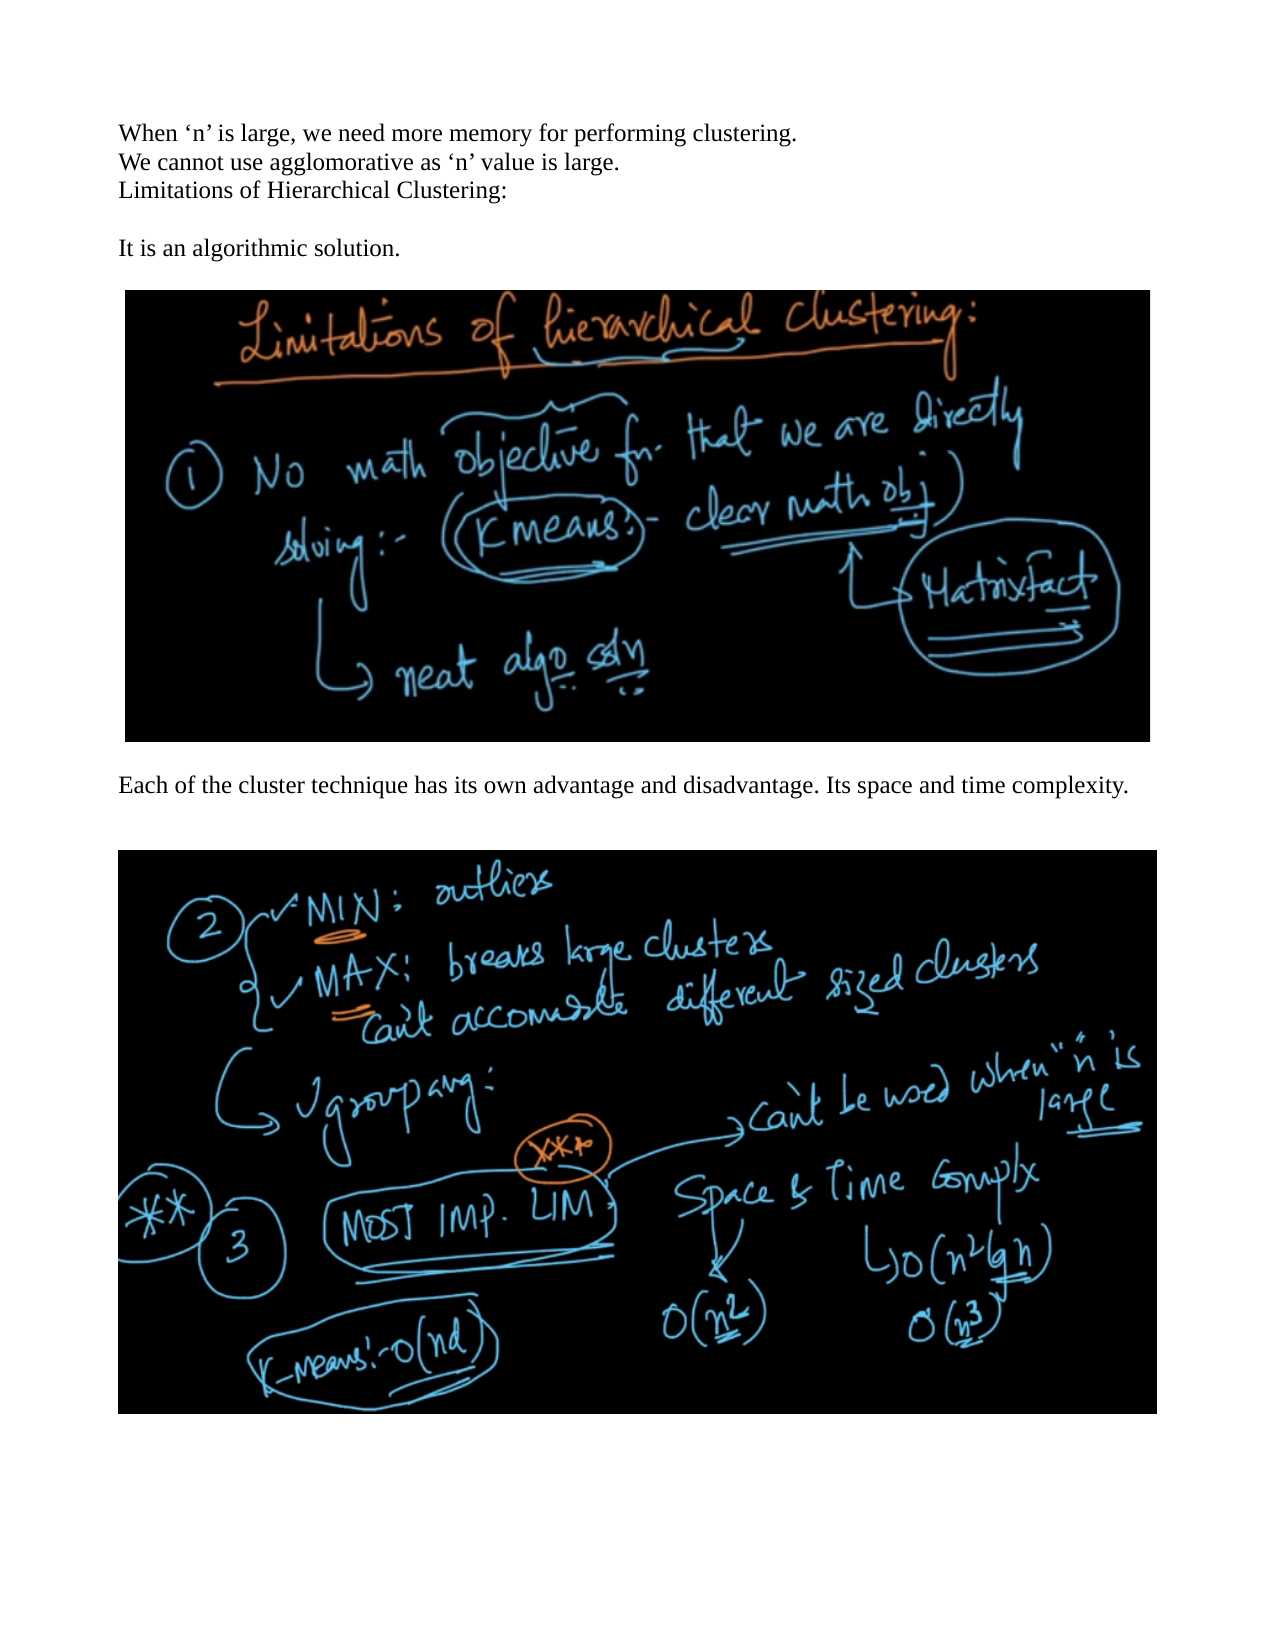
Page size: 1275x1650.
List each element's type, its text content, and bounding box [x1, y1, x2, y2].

picture [118, 850, 1157, 1414]
text It is an algorithmic solution. [118, 233, 1157, 262]
text Limitations of Hierarchical Clustering: [118, 176, 1157, 204]
text When ‘n’ is large, we need more memory for performing clustering. [118, 118, 1157, 147]
text Each of the cluster technique has its own advantage and disadvantage. Its space and time complexity. [118, 771, 1157, 799]
text We cannot use agglomorative as ‘n’ value is large. [118, 147, 1157, 176]
picture [125, 290, 1150, 742]
